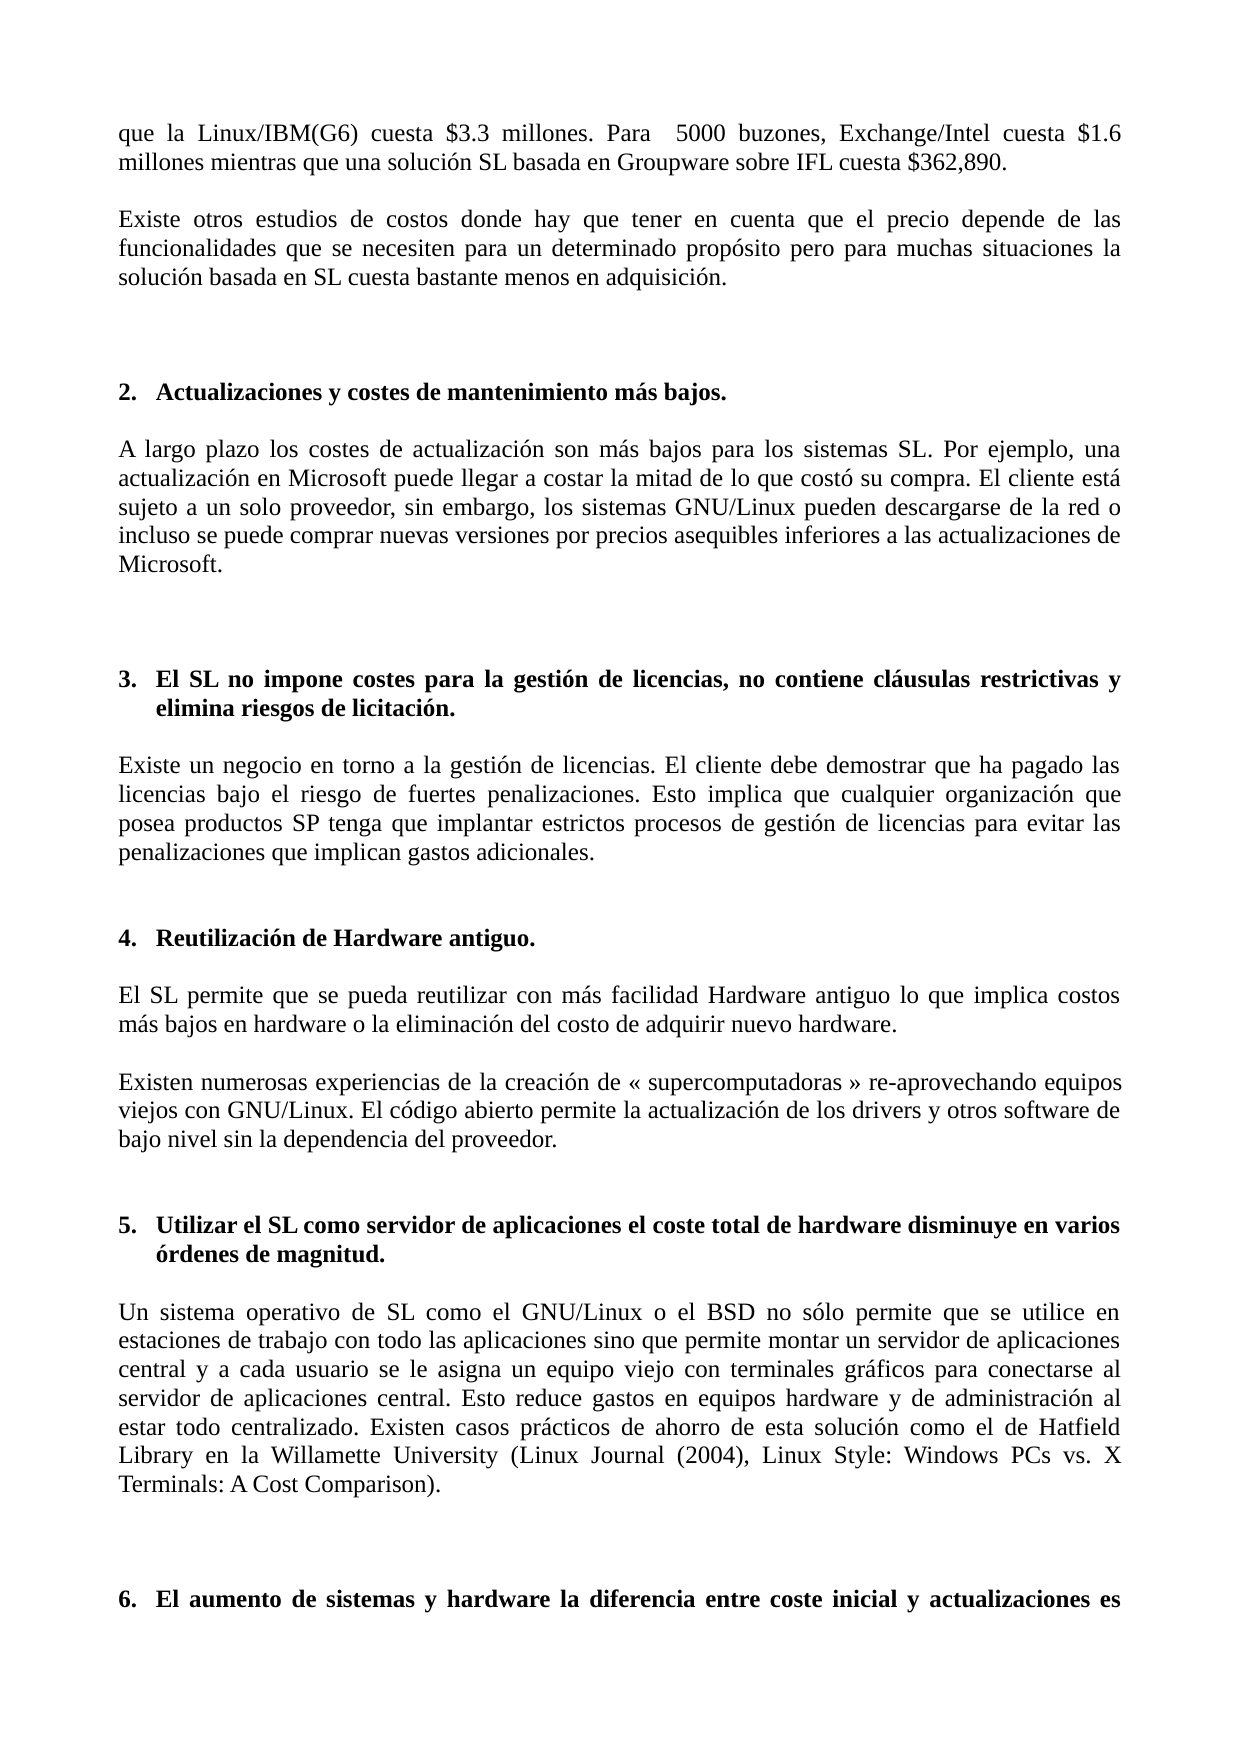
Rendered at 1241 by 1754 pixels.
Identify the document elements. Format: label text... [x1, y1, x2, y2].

text El SL permite que se pueda reutilizar con más facilidad Hardware antiguo lo que implica costos más bajos en hardware o la eliminación del costo de adquirir nuevo hardware. [118, 981, 1122, 1038]
text que la Linux/IBM(G6) cuesta $3.3 millones. Para 5000 buzones, Exchange/Intel cuesta $1.6 millones mientras que una solución SL basada en Groupware sobre IFL cuesta $362,890. [118, 118, 1122, 176]
list El SL no impone costes para la gestión de licencias, no contiene cláusulas restrictivas y elimina riesgos de licitación. [118, 664, 1122, 722]
text A largo plazo los costes de actualización son más bajos para los sistemas SL. Por ejemplo, una actualización en Microsoft puede llegar a costar la mitad de lo que costó su compra. El cliente está sujeto a un solo proveedor, sin embargo, los sistemas GNU/Linux pueden descargarse de la red o incluso se puede comprar nuevas versiones por precios asequibles inferiores a las actualizaciones de Microsoft. [118, 434, 1122, 578]
list El aumento de sistemas y hardware la diferencia entre coste inicial y actualizaciones es [118, 1584, 1122, 1613]
text Existe otros estudios de costos donde hay que tener en cuenta que el precio depende de las funcionalidades que se necesiten para un determinado propósito pero para muchas situaciones la solución basada en SL cuesta bastante menos en adquisición. [118, 204, 1122, 291]
text Un sistema operativo de SL como el GNU/Linux o el BSD no sólo permite que se utilice en estaciones de trabajo con todo las aplicaciones sino que permite montar un servidor de aplicaciones central y a cada usuario se le asigna un equipo viejo con terminales gráficos para conectarse al servidor de aplicaciones central. Esto reduce gastos en equipos hardware y de administración al estar todo centralizado. Existen casos prácticos de ahorro de esta solución como el de Hatfield Library en la Willamette University (Linux Journal (2004), Linux Style: Windows PCs vs. X Terminals: A Cost Comparison). [118, 1297, 1122, 1498]
text Existe un negocio en torno a la gestión de licencias. El cliente debe demostrar que ha pagado las licencias bajo el riesgo de fuertes penalizaciones. Esto implica que cualquier organización que posea productos SP tenga que implantar estrictos procesos de gestión de licencias para evitar las penalizaciones que implican gastos adicionales. [118, 751, 1122, 866]
list Actualizaciones y costes de mantenimiento más bajos. [118, 377, 1122, 406]
list Utilizar el SL como servidor de aplicaciones el coste total de hardware disminuye en varios órdenes de magnitud. [118, 1211, 1122, 1268]
text Existen numerosas experiencias de la creación de « supercomputadoras » re-aprovechando equipos viejos con GNU/Linux. El código abierto permite la actualización de los drivers y otros software de bajo nivel sin la dependencia del proveedor. [118, 1067, 1122, 1153]
list Reutilización de Hardware antiguo. [118, 923, 1122, 952]
